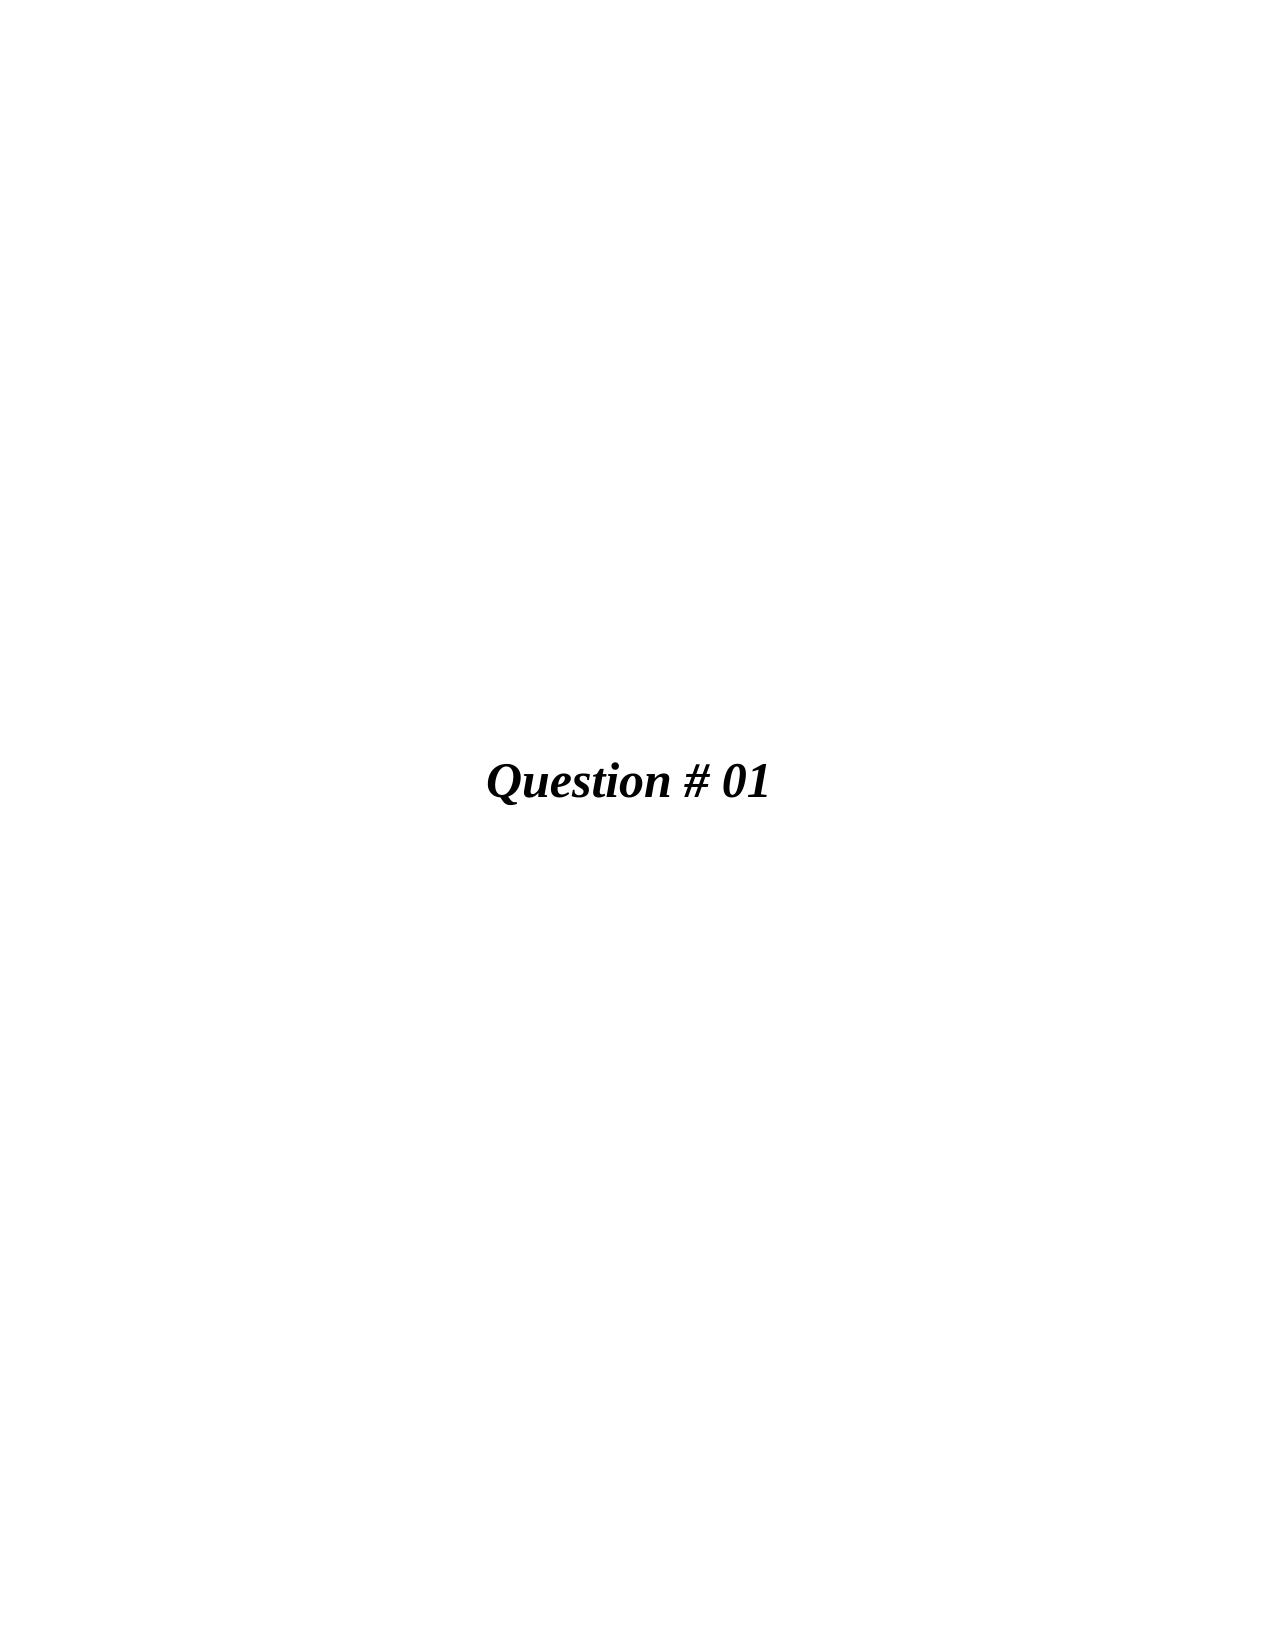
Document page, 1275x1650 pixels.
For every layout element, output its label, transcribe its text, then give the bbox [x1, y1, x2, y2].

text Question # 01 [118, 751, 1157, 808]
